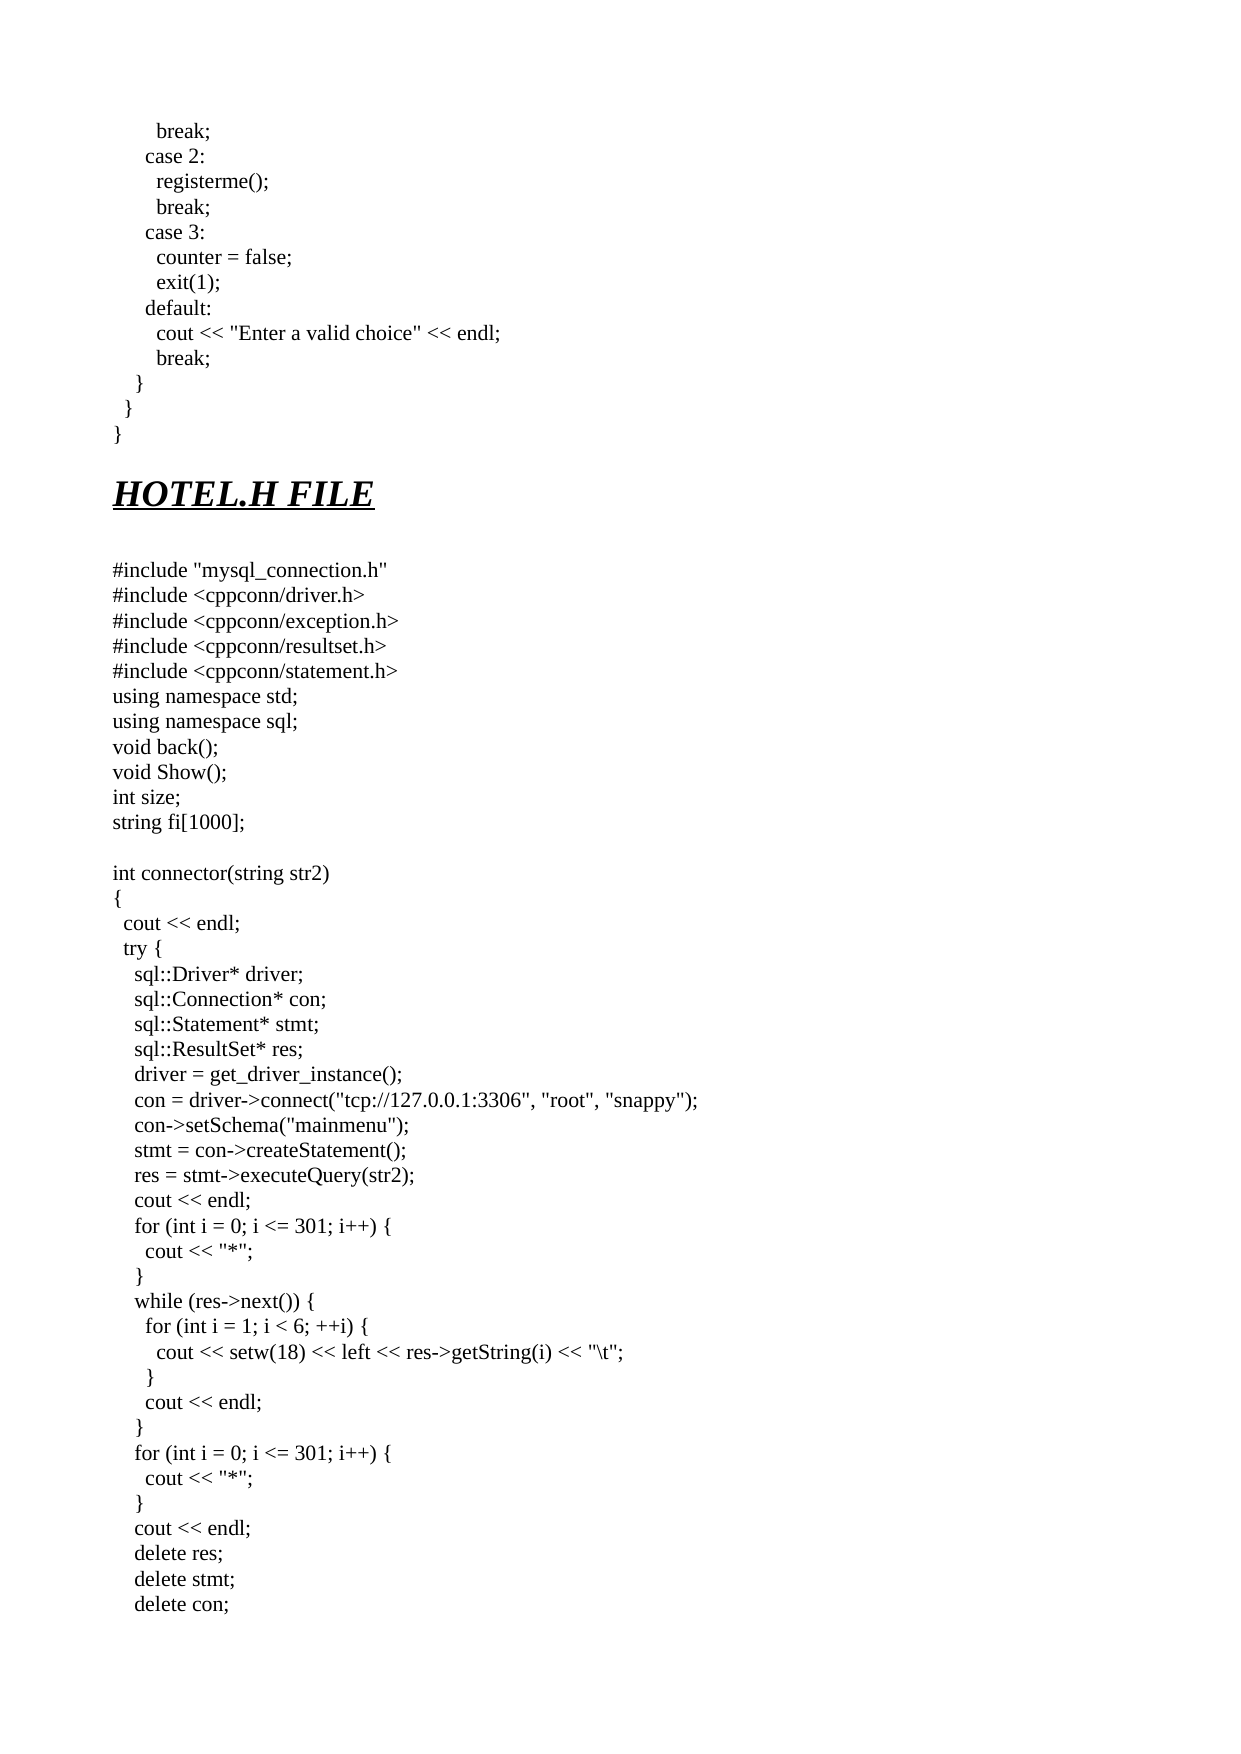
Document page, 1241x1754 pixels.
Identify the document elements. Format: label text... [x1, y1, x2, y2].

text break; [112, 194, 1122, 219]
text cout << endl; [112, 910, 1122, 935]
text try { [112, 935, 1122, 961]
text } [112, 395, 1122, 421]
text case 2: [112, 143, 1122, 168]
text counter = false; [112, 244, 1122, 269]
text for (int i = 1; i < 6; ++i) { [112, 1313, 1122, 1339]
text break; [112, 345, 1122, 370]
text HOTEL.H FILE [112, 471, 1122, 514]
text cout << setw(18) << left << res->getString(i) << "\t"; [112, 1339, 1122, 1364]
text sql::Driver* driver; [112, 961, 1122, 986]
text while (res->next()) { [112, 1288, 1122, 1313]
text default: [112, 294, 1122, 320]
text con->setSchema("mainmenu"); [112, 1112, 1122, 1137]
text } [112, 1490, 1122, 1515]
text string fi[1000]; [112, 809, 1122, 834]
text stmt = con->createStatement(); [112, 1137, 1122, 1162]
text delete con; [112, 1591, 1122, 1616]
text #include <cppconn/exception.h> [112, 608, 1122, 633]
text } [112, 1364, 1122, 1389]
text } [112, 421, 1122, 446]
text sql::ResultSet* res; [112, 1036, 1122, 1061]
text cout << "*"; [112, 1465, 1122, 1490]
text driver = get_driver_instance(); [112, 1061, 1122, 1087]
text #include "mysql_connection.h" [112, 557, 1122, 582]
text cout << endl; [112, 1389, 1122, 1414]
text break; [112, 118, 1122, 143]
text con = driver->connect("tcp://127.0.0.1:3306", "root", "snappy"); [112, 1087, 1122, 1112]
text } [112, 370, 1122, 395]
text cout << endl; [112, 1187, 1122, 1213]
text cout << "*"; [112, 1238, 1122, 1263]
text int connector(string str2) [112, 860, 1122, 885]
text for (int i = 0; i <= 301; i++) { [112, 1439, 1122, 1465]
text exit(1); [112, 269, 1122, 294]
text cout << "Enter a valid choice" << endl; [112, 320, 1122, 345]
text #include <cppconn/statement.h> [112, 658, 1122, 683]
text #include <cppconn/resultset.h> [112, 633, 1122, 658]
text case 3: [112, 219, 1122, 244]
text using namespace sql; [112, 708, 1122, 734]
text res = stmt->executeQuery(str2); [112, 1162, 1122, 1187]
text sql::Connection* con; [112, 986, 1122, 1011]
text for (int i = 0; i <= 301; i++) { [112, 1213, 1122, 1238]
text cout << endl; [112, 1515, 1122, 1540]
text #include <cppconn/driver.h> [112, 582, 1122, 608]
text int size; [112, 784, 1122, 809]
text } [112, 1263, 1122, 1288]
text registerme(); [112, 168, 1122, 194]
text sql::Statement* stmt; [112, 1011, 1122, 1036]
text using namespace std; [112, 683, 1122, 708]
text { [112, 885, 1122, 910]
text } [112, 1414, 1122, 1439]
text void back(); [112, 734, 1122, 759]
text delete res; [112, 1540, 1122, 1566]
text void Show(); [112, 759, 1122, 784]
text delete stmt; [112, 1566, 1122, 1591]
